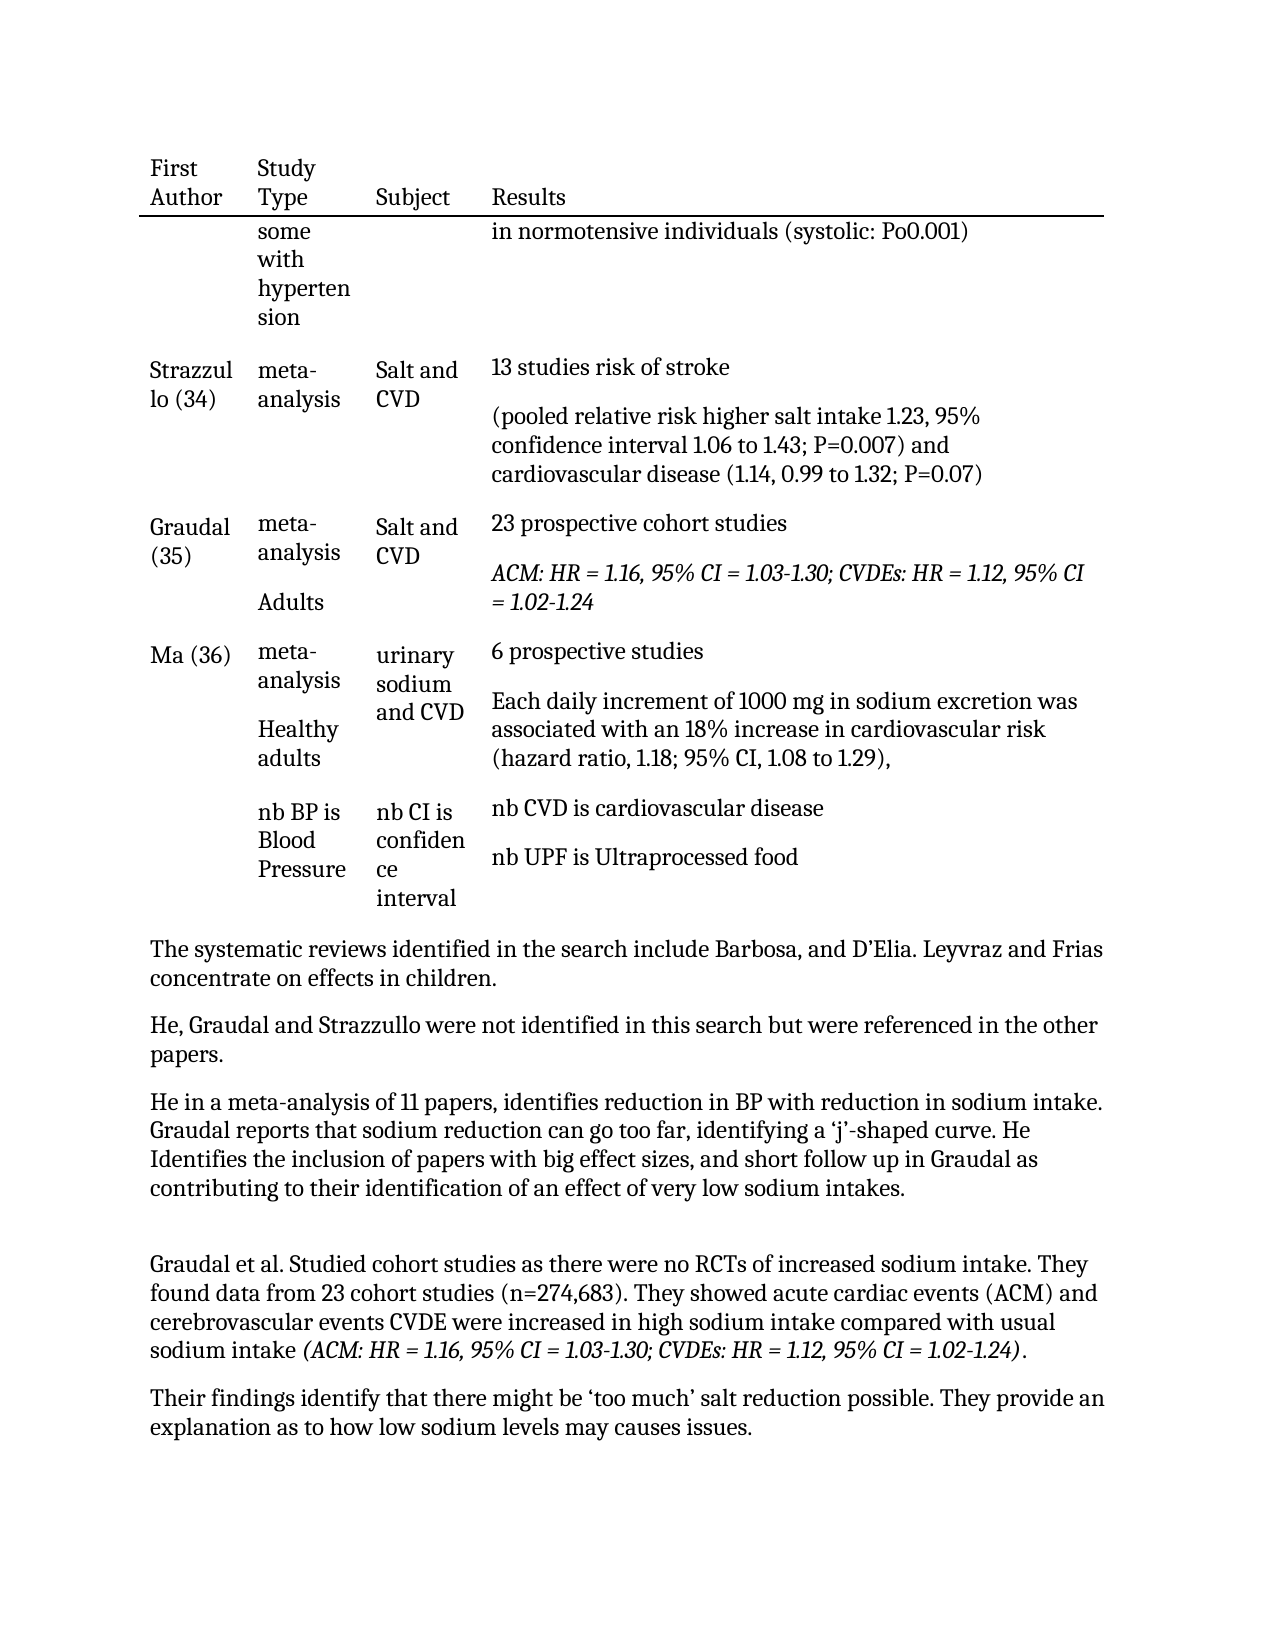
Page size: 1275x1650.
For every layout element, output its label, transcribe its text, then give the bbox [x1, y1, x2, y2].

table_header First Author [139, 150, 246, 215]
table_cell meta-analysis [246, 353, 365, 509]
table_header Study Type [246, 150, 365, 215]
table_cell 23 prospective cohort studies ACM: HR = 1.16, 95% CI = 1.03-1.30; CVDEs: HR = 1.12, 95% CI = 1.02-1.24 [480, 509, 1104, 637]
table_cell [365, 217, 480, 352]
text He in a meta-analysis of 11 papers, identifies reduction in BP with reduction in sodium intake. Graudal reports that sodium reduction can go too far, identifying a ‘j’-shaped curve. He Identifies the inclusion of papers with big effect sizes, and short follow up in Graudal as contributing to their identification of an effect of very low sodium intakes. [150, 1087, 1125, 1202]
text The systematic reviews identified in the search include Barbosa, and D’Elia. Leyvraz and Frias concentrate on effects in children. [150, 935, 1125, 992]
table_cell Graudal (35) [139, 509, 246, 637]
table_cell Salt and CVD [365, 353, 480, 509]
table_cell in normotensive individuals (systolic: Po0.001) [480, 217, 1104, 352]
table_cell Salt and CVD [365, 509, 480, 637]
table_header Subject [365, 150, 480, 215]
table_cell nb CI is confidence interval [365, 794, 480, 916]
text He, Graudal and Strazzullo were not identified in this search but were referenced in the other papers. [150, 1011, 1125, 1069]
table_cell 13 studies risk of stroke (pooled relative risk higher salt intake 1.23, 95% confidence interval 1.06 to 1.43; P=0.007) and cardiovascular disease (1.14, 0.99 to 1.32; P=0.07) [480, 353, 1104, 509]
table_cell nb CVD is cardiovascular disease nb UPF is Ultraprocessed food [480, 794, 1104, 916]
table_cell meta-analysis Adults [246, 509, 365, 637]
table_cell Strazzullo (34) [139, 353, 246, 509]
table_cell 6 prospective studies Each daily increment of 1000 mg in sodium excretion was associated with an 18% increase in cardiovascular risk (hazard ratio, 1.18; 95% CI, 1.08 to 1.29), [480, 637, 1104, 794]
text Their findings identify that there might be ‘too much’ salt reduction possible. They provide an explanation as to how low sodium levels may causes issues. [150, 1384, 1125, 1441]
table_cell [139, 794, 246, 916]
table_cell nb BP is Blood Pressure [246, 794, 365, 916]
table_cell urinary sodium and CVD [365, 637, 480, 794]
text Graudal et al. Studied cohort studies as there were no RCTs of increased sodium intake. They found data from 23 cohort studies (n=274,683). They showed acute cardiac events (ACM) and cerebrovascular events CVDE were increased in high sodium intake compared with usual sodium intake (ACM: HR = 1.16, 95% CI = 1.03-1.30; CVDEs: HR = 1.12, 95% CI = 1.02-1.24). [150, 1221, 1125, 1365]
table_cell [139, 217, 246, 352]
table_cell Ma (36) [139, 637, 246, 794]
table_cell meta-analysis Healthy adults [246, 637, 365, 794]
table_header Results [480, 150, 1104, 215]
table_cell some with hypertension [246, 217, 365, 352]
